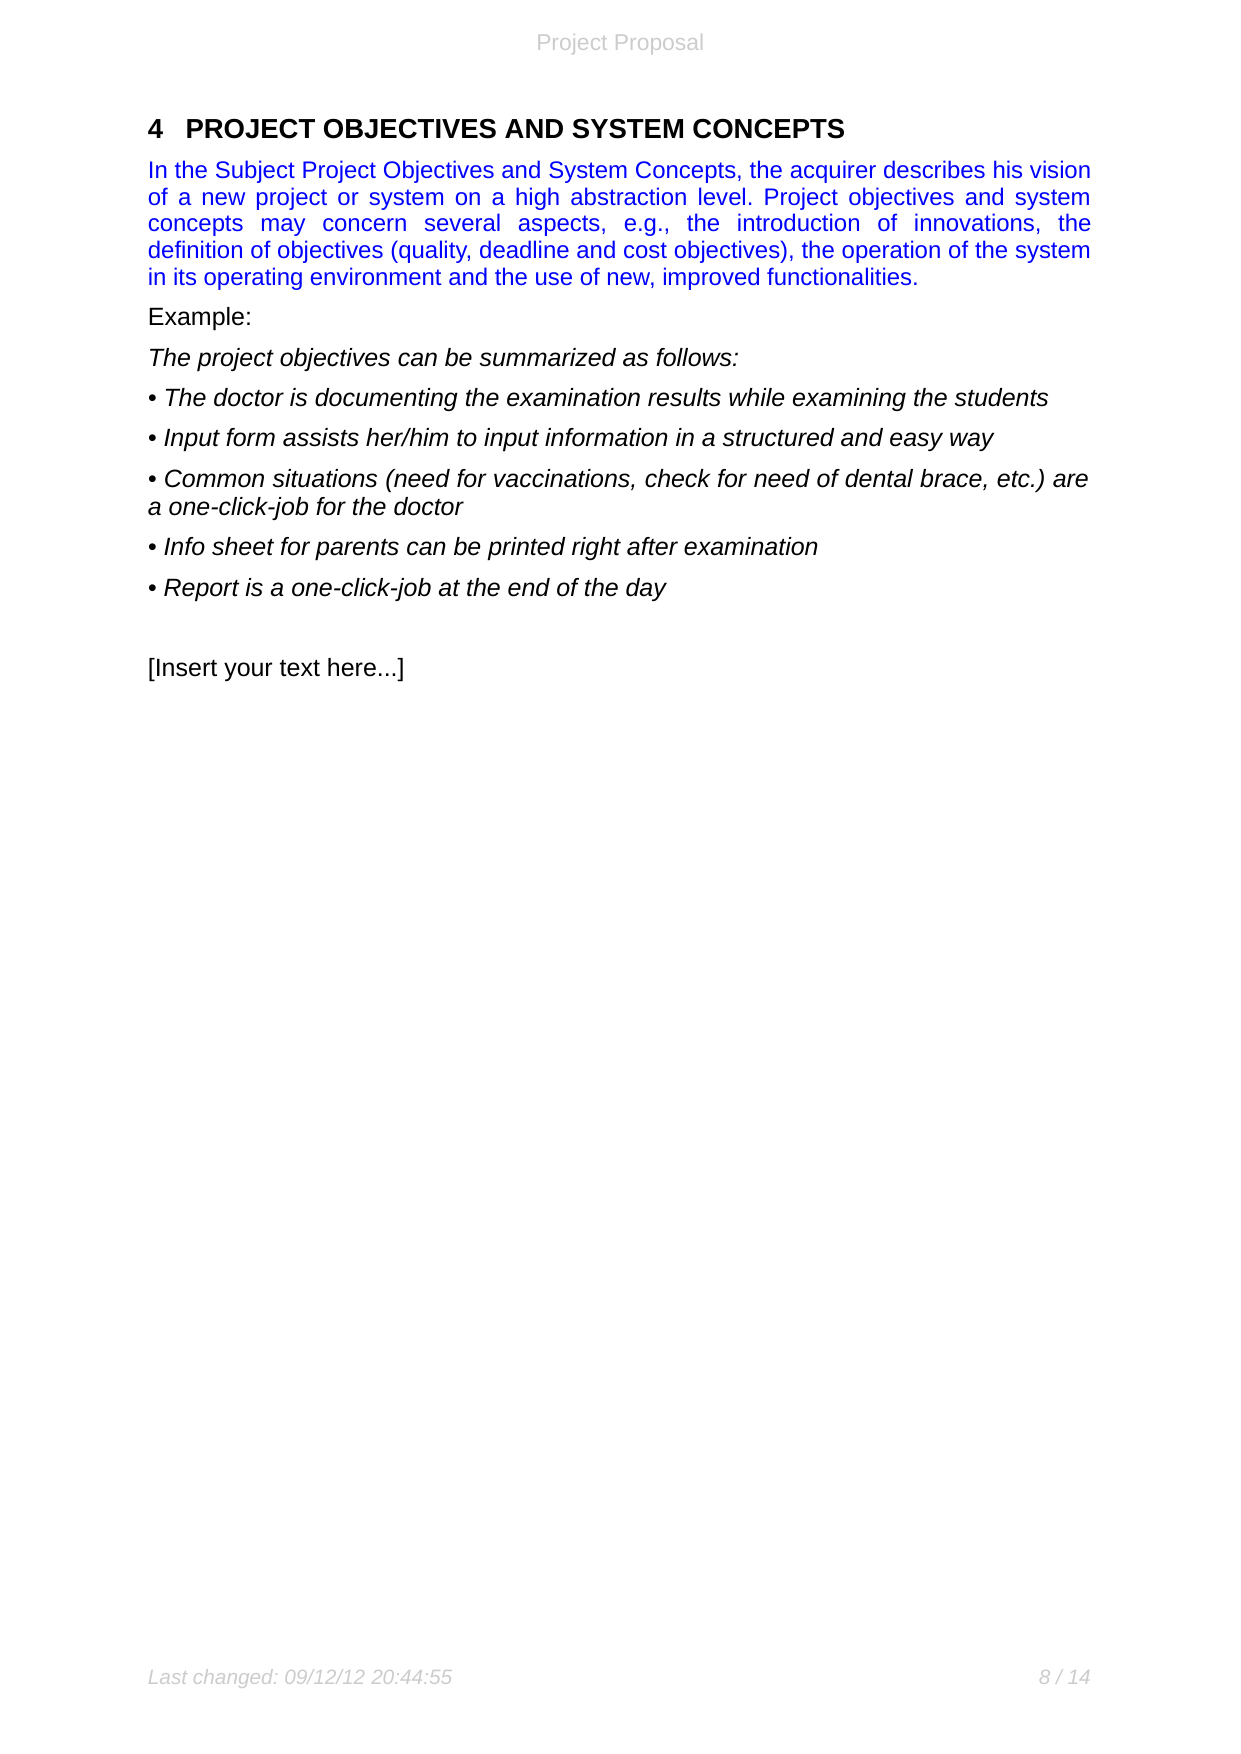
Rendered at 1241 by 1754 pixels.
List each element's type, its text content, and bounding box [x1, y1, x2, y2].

subtitle Project Objectives and System Concepts [148, 113, 1093, 144]
text • Info sheet for parents can be printed right after examination [148, 533, 1093, 561]
text • Report is a one-click-job at the end of the day [148, 573, 1093, 601]
text • Input form assists her/him to input information in a structured and easy way [148, 424, 1093, 452]
text Example: [148, 303, 1093, 331]
text • The doctor is documenting the examination results while examining the students [148, 384, 1093, 412]
text In the Subject Project Objectives and System Concepts, the acquirer describes his vision of a new project or system on a high abstraction level. Project objectives and system concepts may concern several aspects, e.g., the introduction of innovations, the definition of objectives (quality, deadline and cost objectives), the operation of the system in its operating environment and the use of new, improved functionalities. [148, 157, 1093, 291]
text • Common situations (need for vaccinations, check for need of dental brace, etc.) are a one-click-job for the doctor [148, 465, 1093, 521]
text [Insert your text here...] [148, 654, 1093, 682]
text The project objectives can be summarized as follows: [148, 343, 1093, 371]
